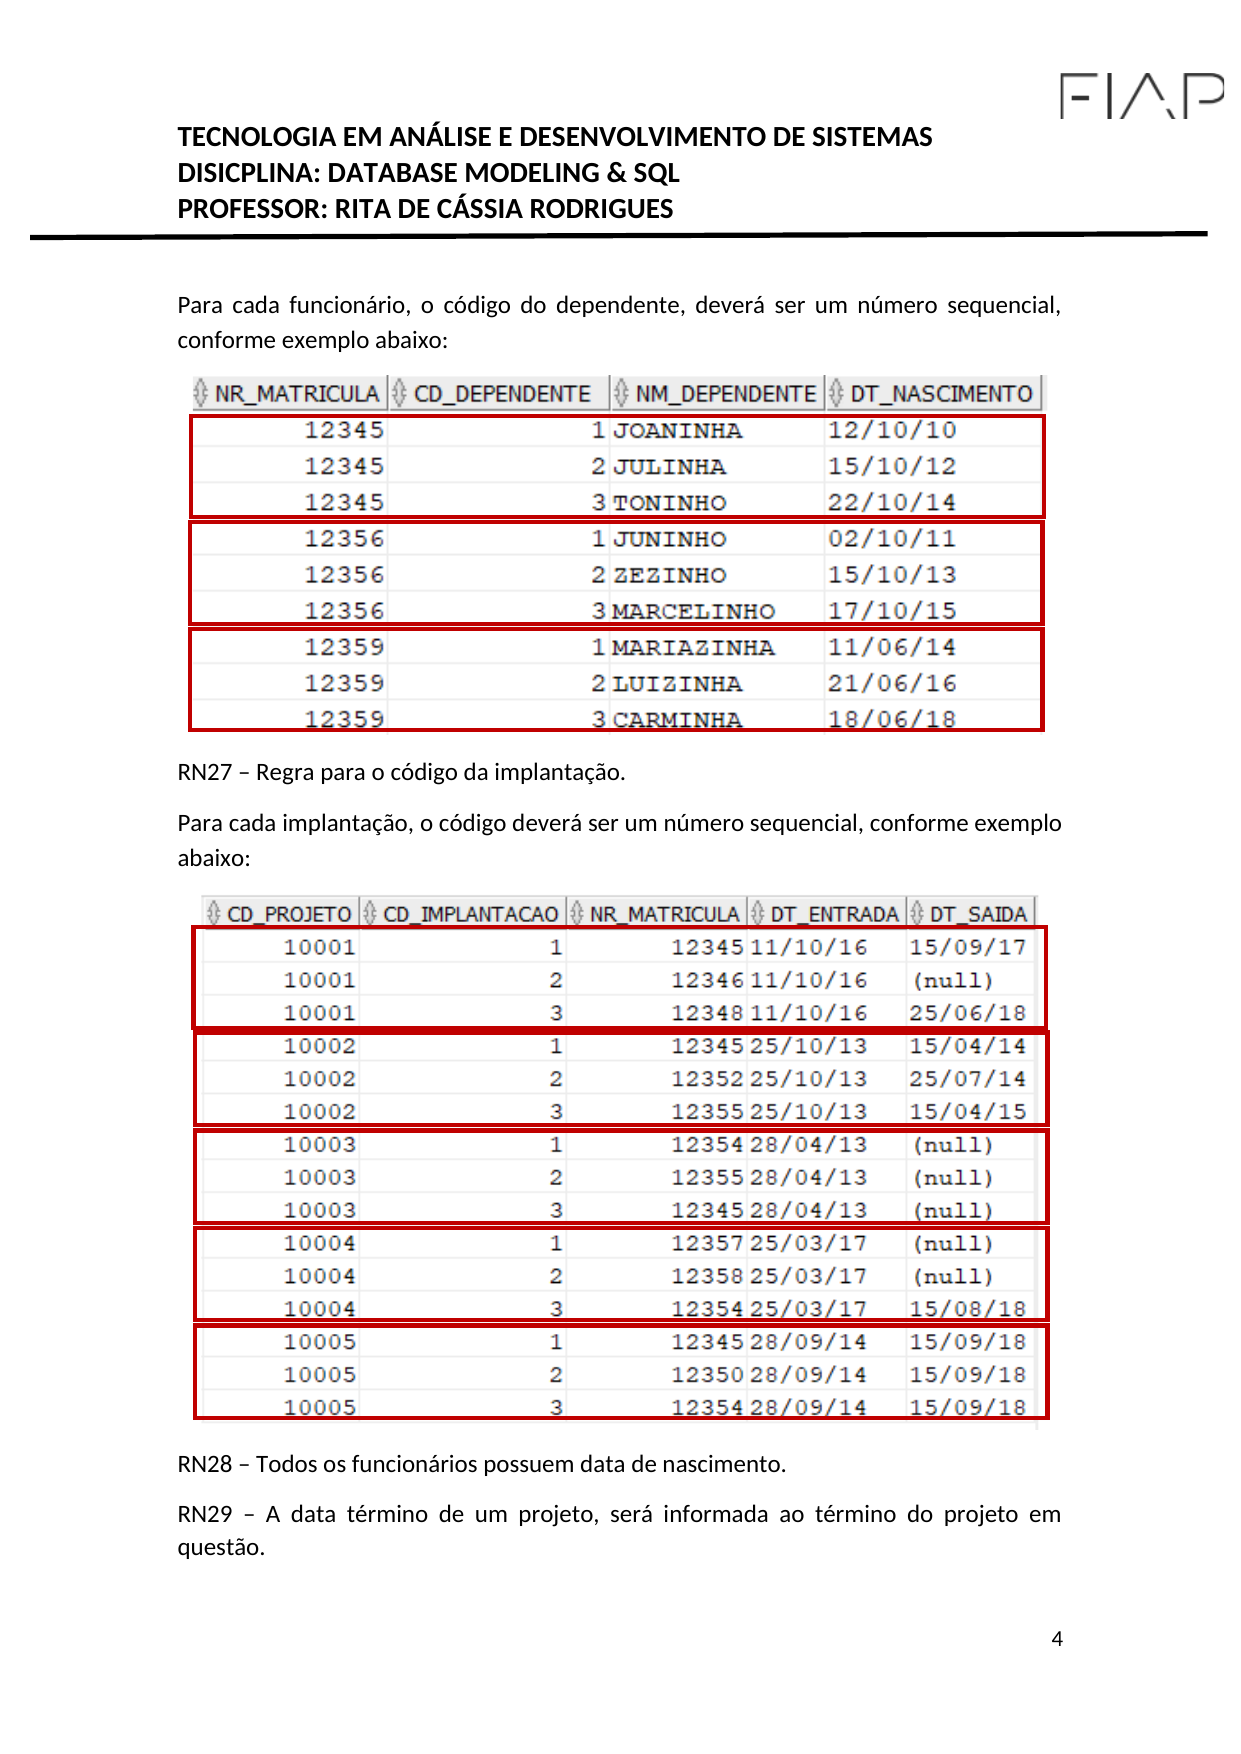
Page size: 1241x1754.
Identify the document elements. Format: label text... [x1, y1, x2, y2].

text Para cada funcionário, o código do dependente, deverá ser um número sequencial, conforme exemplo abaixo: [177, 289, 1063, 354]
text RN28 – Todos os funcionários possuem data de nascimento. [177, 1448, 1063, 1479]
picture [201, 894, 1039, 925]
picture [201, 1133, 1039, 1221]
picture [201, 929, 1039, 1026]
picture [201, 1328, 1039, 1416]
picture [193, 418, 1042, 515]
picture [201, 1420, 1039, 1430]
text Para cada implantação, o código deverá ser um número sequencial, conforme exemplo abaixo: [177, 808, 1063, 873]
picture [192, 375, 1048, 735]
text RN29 – A data término de um projeto, será informada ao término do projeto em questão. [177, 1498, 1063, 1561]
picture [201, 1230, 1039, 1318]
picture [201, 1035, 1039, 1123]
picture [192, 524, 1040, 622]
picture [192, 631, 1040, 728]
text RN27 – Regra para o código da implantação. [177, 756, 1063, 786]
